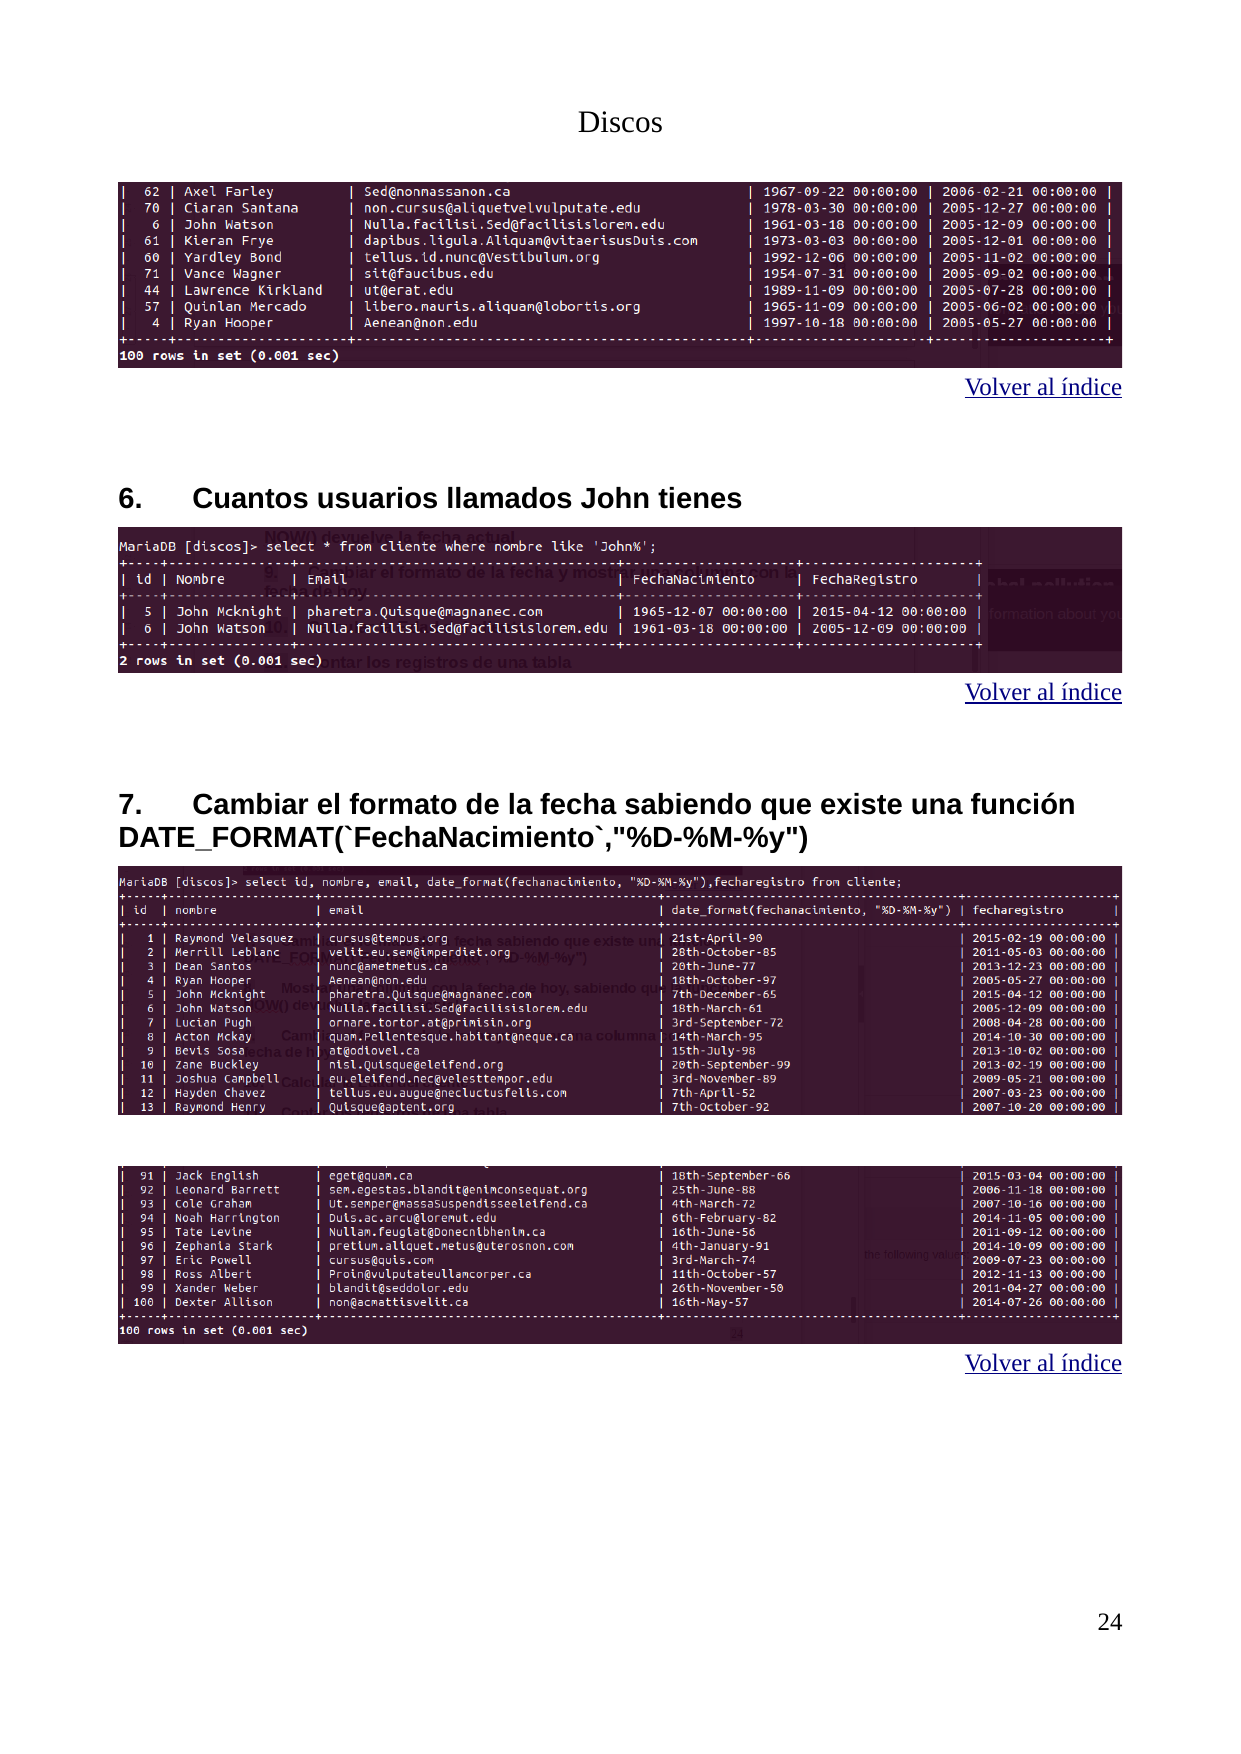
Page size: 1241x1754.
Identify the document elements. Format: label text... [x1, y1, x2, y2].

picture [118, 527, 1123, 673]
picture [118, 182, 1123, 368]
picture [118, 866, 1123, 1115]
text Volver al índice [118, 673, 1122, 706]
text Volver al índice [118, 1344, 1122, 1377]
subtitle Cuantos usuarios llamados John tienes [118, 481, 1122, 515]
picture [118, 1166, 1123, 1344]
subtitle Cambiar el formato de la fecha sabiendo que existe una función DATE_FORMAT(`FechaNacimiento`,"%D-%M-%y") [118, 787, 1122, 854]
text Volver al índice [118, 368, 1122, 400]
